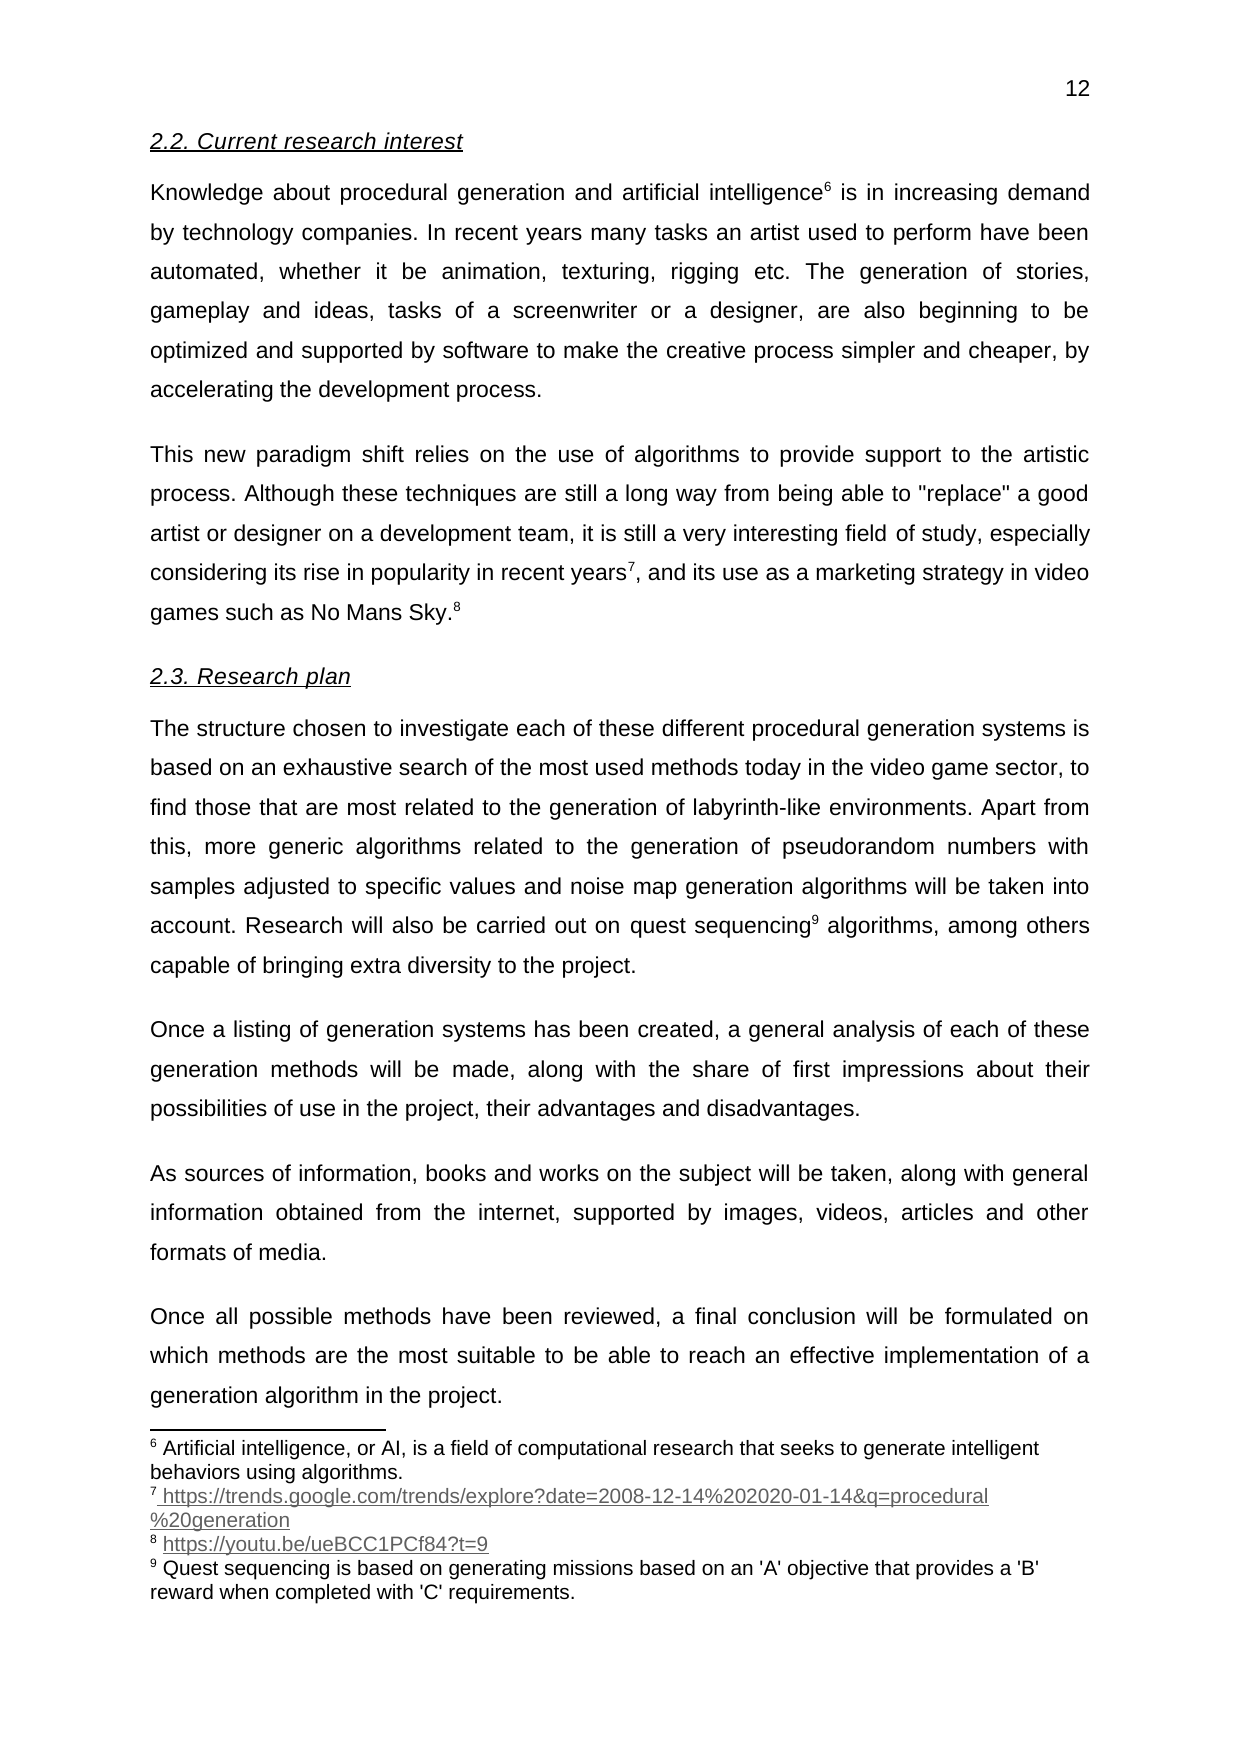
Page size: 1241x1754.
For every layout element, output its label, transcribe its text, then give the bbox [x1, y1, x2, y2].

text Quest sequencing is based on generating missions based on an 'A' objective that provides a 'B' reward when completed with 'C' requirements. [150, 1556, 1090, 1604]
text As sources of information, books and works on the subject will be taken, along with general information obtained from the internet, supported by images, videos, articles and other formats of media. [150, 1159, 1090, 1265]
text https://trends.google.com/trends/explore?date=2008-12-14%202020-01-14&q=procedural%20generation [150, 1484, 1090, 1532]
subtitle 2.3. Research plan [150, 663, 1090, 690]
text Once all possible methods have been reviewed, a final conclusion will be formulated on which methods are the most suitable to be able to reach an effective implementation of a generation algorithm in the project. [150, 1303, 1090, 1408]
text Once a listing of generation systems has been created, a general analysis of each of these generation methods will be made, along with the share of first impressions about their possibilities of use in the project, their advantages and disadvantages. [150, 1016, 1090, 1121]
text This new paradigm shift relies on the use of algorithms to provide support to the artistic process. Although these techniques are still a long way from being able to "replace" a good artist or designer on a development team, it is still a very interesting field of study, especially considering its rise in popularity in recent years, and its use as a marketing strategy in video games such as No Mans Sky. [150, 441, 1090, 625]
text https://youtu.be/ueBCC1PCf84?t=9 [150, 1532, 1090, 1556]
text Knowledge about procedural generation and artificial intelligence is in increasing demand by technology companies. In recent years many tasks an artist used to perform have been automated, whether it be animation, texturing, rigging etc. The generation of stories, gameplay and ideas, tasks of a screenwriter or a designer, are also beginning to be optimized and supported by software to make the creative process simpler and cheaper, by accelerating the development process. [150, 179, 1090, 403]
text The structure chosen to investigate each of these different procedural generation systems is based on an exhaustive search of the most used methods today in the video game sector, to find those that are most related to the generation of labyrinth-like environments. Apart from this, more generic algorithms related to the generation of pseudorandom numbers with samples adjusted to specific values and noise map generation algorithms will be taken into account. Research will also be carried out on quest sequencing algorithms, among others capable of bringing extra diversity to the project. [150, 715, 1090, 978]
text Artificial intelligence, or AI, is a field of computational research that seeks to generate intelligent behaviors using algorithms. [150, 1436, 1090, 1484]
subtitle 2.2. Current research interest [150, 128, 1090, 154]
